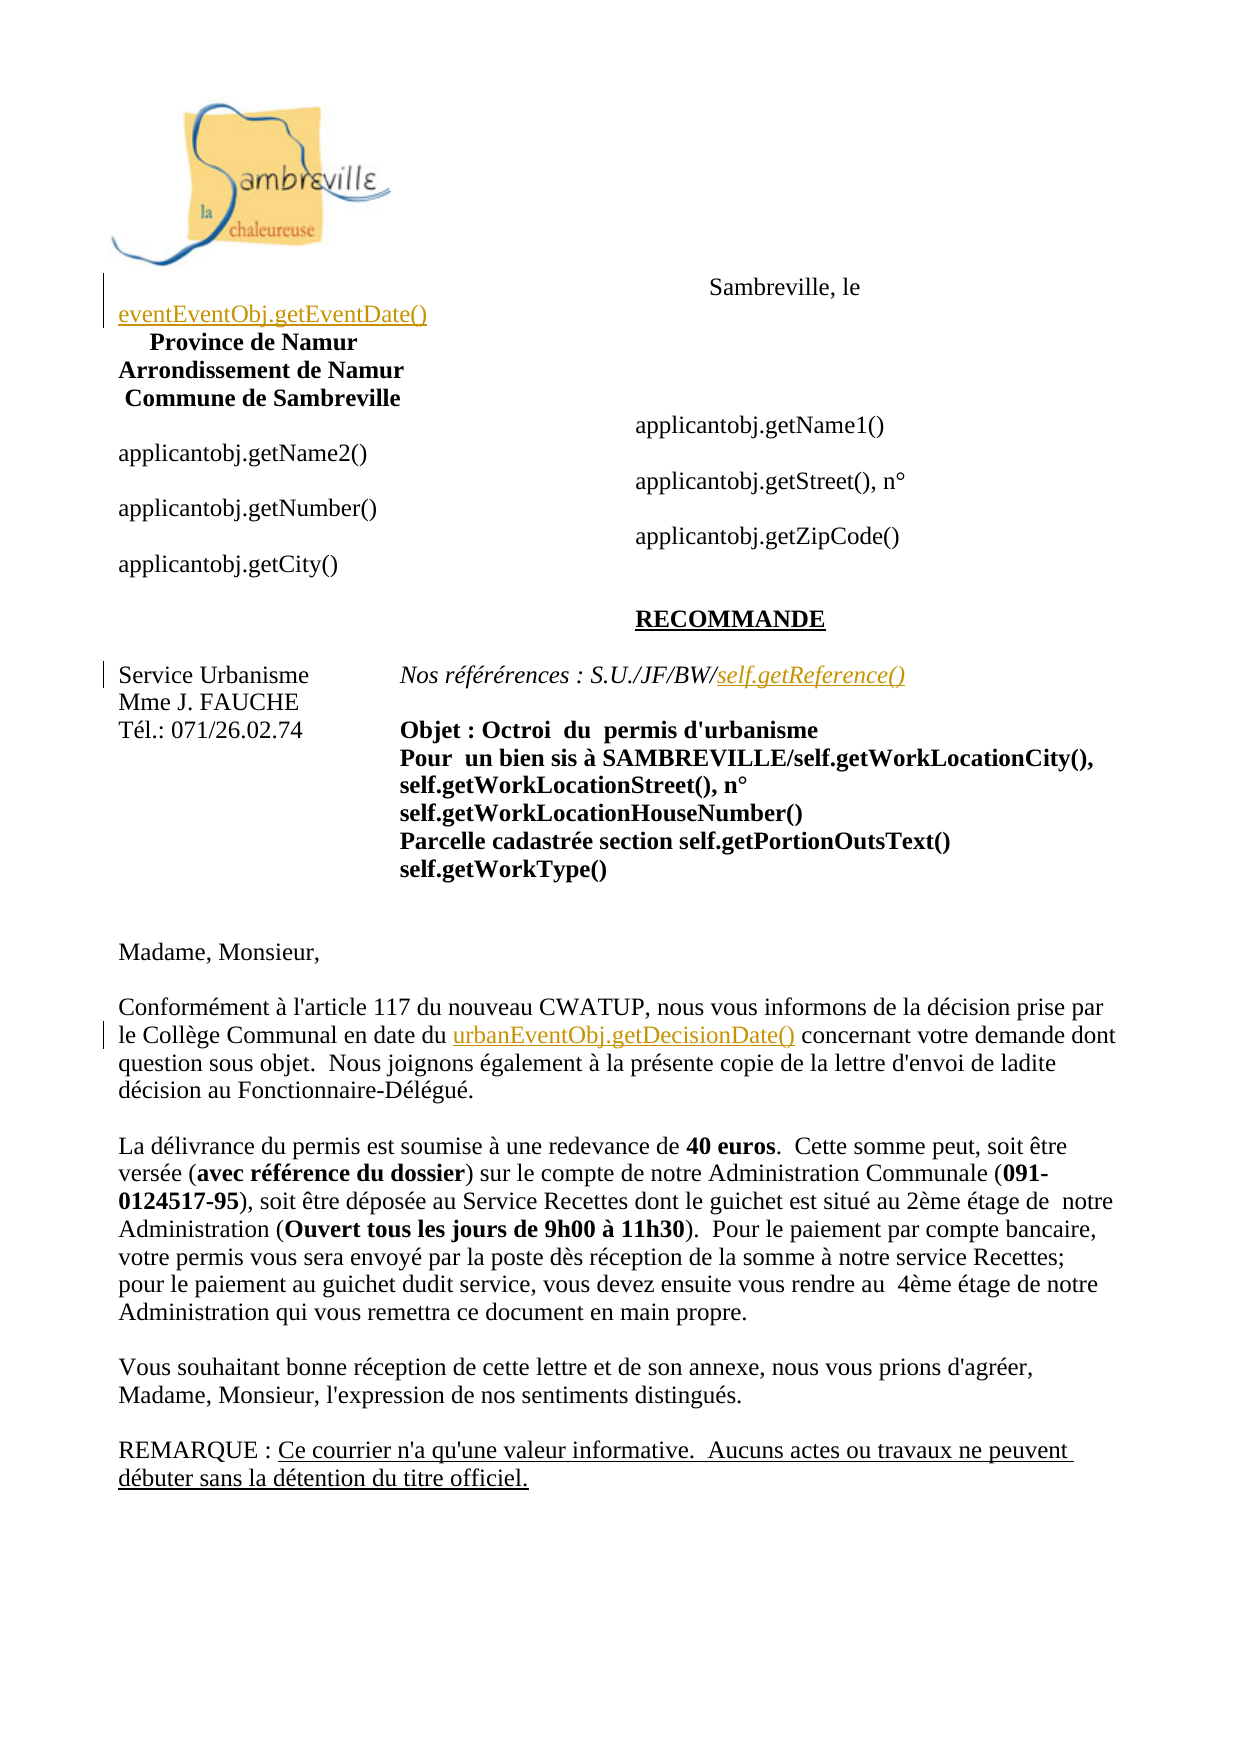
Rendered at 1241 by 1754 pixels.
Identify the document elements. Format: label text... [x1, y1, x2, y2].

text applicantobj.getStreet(), n° applicantobj.getNumber() [118, 467, 1122, 522]
text REMARQUE : Ce courrier n'a qu'une valeur informative. Aucuns actes ou travaux ne peuvent débuter sans la détention du titre officiel. [118, 1437, 1122, 1492]
picture [106, 96, 403, 273]
text Conformément à l'article 117 du nouveau CWATUP, nous vous informons de la décision prise par le Collège Communal en date du urbanEventObj.getDecisionDate() concernant votre demande dont question sous objet. Nous joignons également à la présente copie de la lettre d'envoi de ladite décision au Fonctionnaire-Délégué. [118, 993, 1122, 1104]
table_header Service Urbanisme Mme J. FAUCHE Tél.: 071/26.02.74 [118, 661, 399, 882]
text Sambreville, le eventEventObj.getEventDate() [118, 118, 1122, 328]
table_header Nos référérences : S.U./JF/BW/self.getReference() Objet : Octroi du permis d'urbanisme Pour un bien sis à SAMBREVILLE/self.getWorkLocationCity(), self.getWorkLocationStreet(), n° self.getWorkLocationHouseNumber() Parcelle cadastrée section self.getPortionOutsText() self.getWorkType() [400, 661, 1122, 882]
text Madame, Monsieur, [118, 938, 1122, 966]
text RECOMMANDE [118, 605, 1122, 633]
text Arrondissement de Namur [118, 356, 1122, 384]
text La délivrance du permis est soumise à une redevance de 40 euros. Cette somme peut, soit être versée (avec référence du dossier) sur le compte de notre Administration Communale (091-0124517-95), soit être déposée au Service Recettes dont le guichet est situé au 2ème étage de notre Administration (Ouvert tous les jours de 9h00 à 11h30). Pour le paiement par compte bancaire, votre permis vous sera envoyé par la poste dès réception de la somme à notre service Recettes; pour le paiement au guichet dudit service, vous devez ensuite vous rendre au 4ème étage de notre Administration qui vous remettra ce document en main propre. [118, 1132, 1122, 1326]
text Commune de Sambreville [118, 384, 1122, 411]
text Vous souhaitant bonne réception de cette lettre et de son annexe, nous vous prions d'agréer, Madame, Monsieur, l'expression de nos sentiments distingués. [118, 1353, 1122, 1409]
text applicantobj.getZipCode() applicantobj.getCity() [118, 522, 1122, 578]
text applicantobj.getName1() applicantobj.getName2() [118, 411, 1122, 467]
text Province de Namur [118, 328, 1122, 356]
